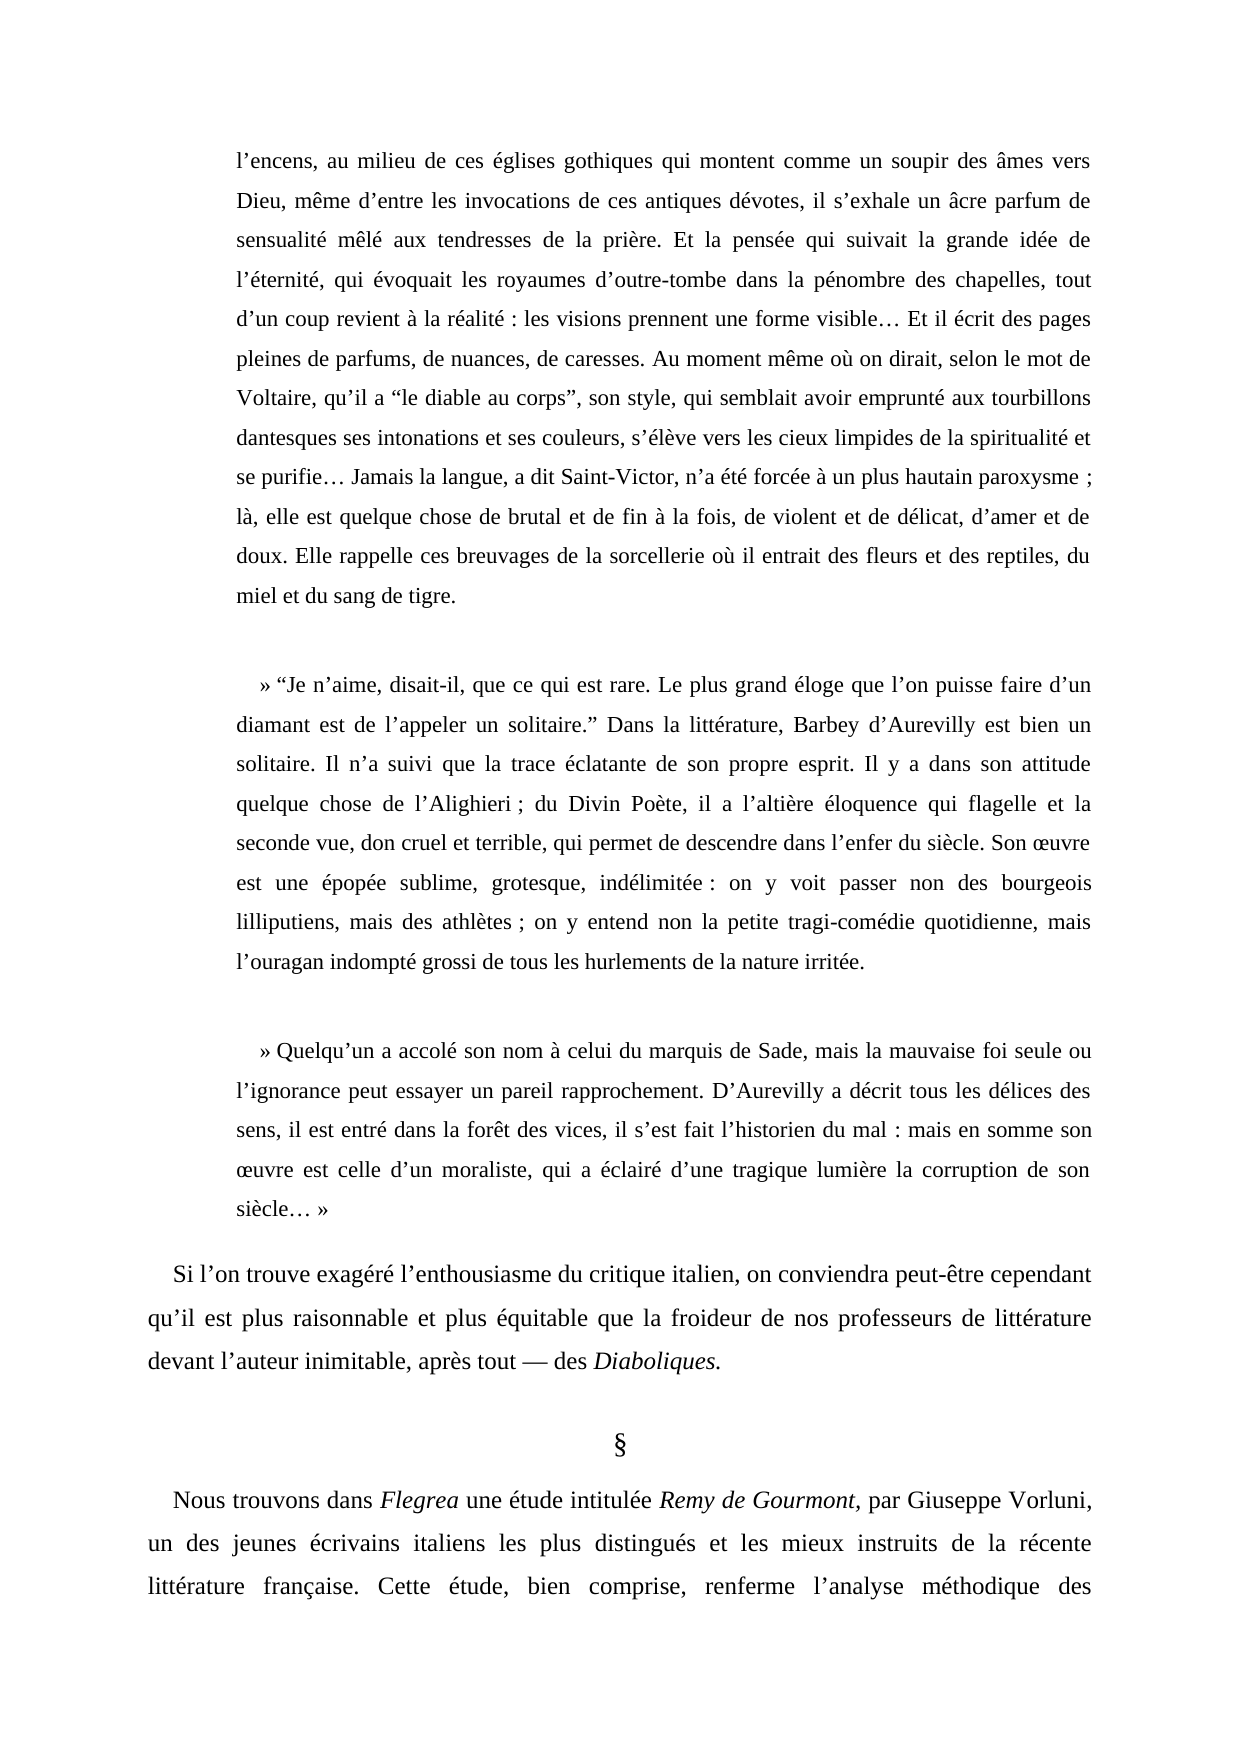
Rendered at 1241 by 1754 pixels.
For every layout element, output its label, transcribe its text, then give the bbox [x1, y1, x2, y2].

text l’encens, au milieu de ces églises gothiques qui montent comme un soupir des âmes vers Dieu, même d’entre les invocations de ces antiques dévotes, il s’exhale un âcre parfum de sensualité mêlé aux tendresses de la prière. Et la pensée qui suivait la grande idée de l’éternité, qui évoquait les royaumes d’outre-tombe dans la pénombre des chapelles, tout d’un coup revient à la réalité : les visions prennent une forme visible… Et il écrit des pages pleines de parfums, de nuances, de caresses. Au moment même où on dirait, selon le mot de Voltaire, qu’il a “le diable au corps”, son style, qui semblait avoir emprunté aux tourbillons dantesques ses intonations et ses couleurs, s’élève vers les cieux limpides de la spiritualité et se purifie… Jamais la langue, a dit Saint-Victor, n’a été forcée à un plus hautain paroxysme ; là, elle est quelque chose de brutal et de fin à la fois, de violent et de délicat, d’amer et de doux. Elle rappelle ces breuvages de la sorcellerie où il entrait des fleurs et des reptiles, du miel et du sang de tigre. [236, 148, 1093, 608]
text Si l’on trouve exagéré l’enthousiasme du critique italien, on conviendra peut-être cependant qu’il est plus raisonnable et plus équitable que la froideur de nos professeurs de littérature devant l’auteur inimitable, après tout — des Diaboliques. [148, 1259, 1093, 1374]
text » Quelqu’un a accolé son nom à celui du marquis de Sade, mais la mauvaise foi seule ou l’ignorance peut essayer un pareil rapprochement. D’Aurevilly a décrit tous les délices des sens, il est entré dans la forêt des vices, il s’est fait l’historien du mal : mais en somme son œuvre est celle d’un moraliste, qui a éclairé d’une tragique lumière la corruption de son siècle… » [236, 1037, 1093, 1221]
text Nous trouvons dans Flegrea une étude intitulée Remy de Gourmont, par Giuseppe Vorluni, un des jeunes écrivains italiens les plus distingués et les mieux instruits de la récente littérature française. Cette étude, bien comprise, renferme l’analyse méthodique des [148, 1485, 1093, 1600]
text § [148, 1426, 1093, 1460]
text » “Je n’aime, disait-il, que ce qui est rare. Le plus grand éloge que l’on puisse faire d’un diamant est de l’appeler un solitaire.” Dans la littérature, Barbey d’Aurevilly est bien un solitaire. Il n’a suivi que la trace éclatante de son propre esprit. Il y a dans son attitude quelque chose de l’Alighieri ; du Divin Poète, il a l’altière éloquence qui flagelle et la seconde vue, don cruel et terrible, qui permet de descendre dans l’enfer du siècle. Son œuvre est une épopée sublime, grotesque, indélimitée : on y voit passer non des bourgeois lilliputiens, mais des athlètes ; on y entend non la petite tragi-comédie quotidienne, mais l’ouragan indompté grossi de tous les hurlements de la nature irritée. [236, 671, 1093, 974]
